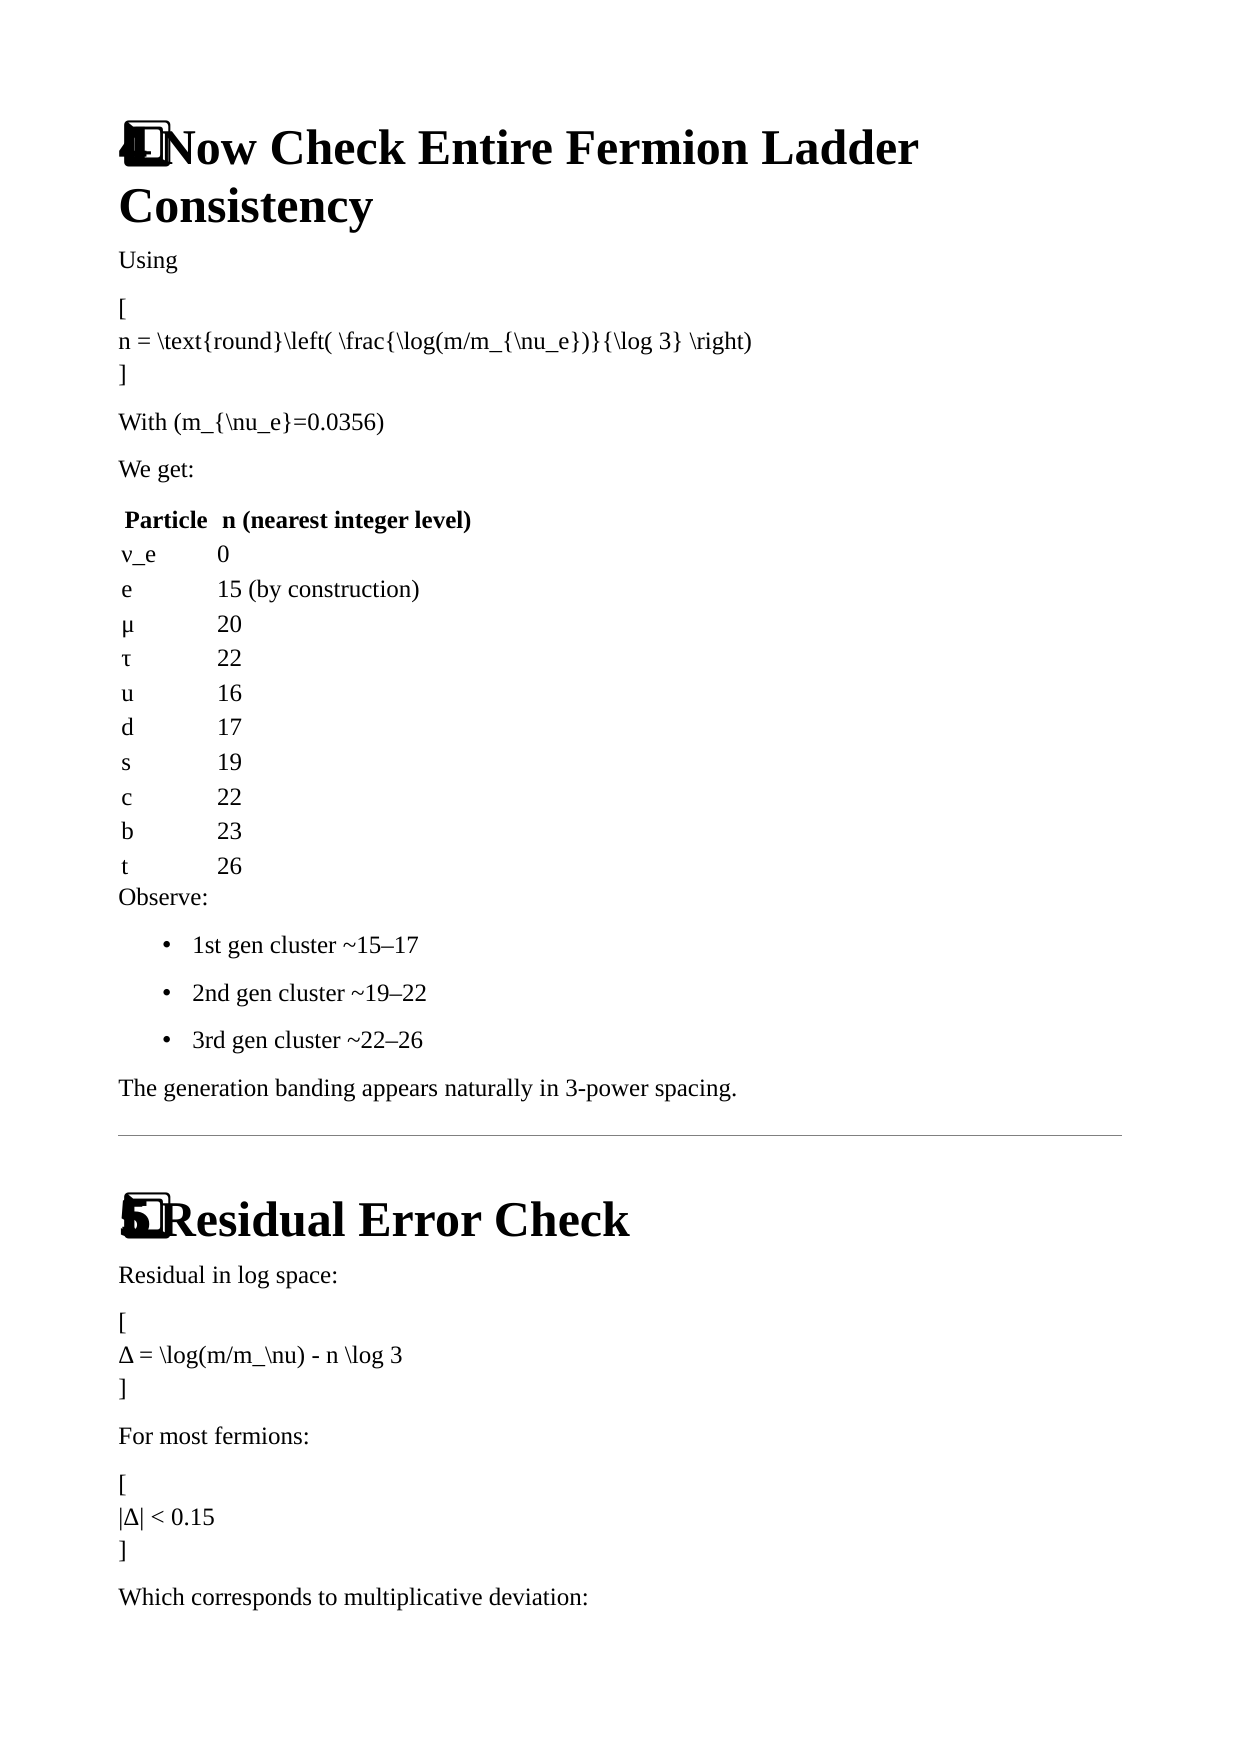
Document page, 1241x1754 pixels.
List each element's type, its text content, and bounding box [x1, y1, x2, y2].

table_cell 15 (by construction) [214, 571, 479, 606]
table_cell τ [118, 640, 214, 675]
list 2nd gen cluster ~19–22 [162, 978, 1122, 1006]
text Observe: [118, 882, 1122, 911]
list 1st gen cluster ~15–17 [162, 930, 1122, 959]
table_cell ν_e [118, 537, 214, 571]
text [ n = \text{round}\left( \frac{\log(m/m_{\nu_e})}{\log 3} \right) ] [118, 293, 1122, 388]
text Which corresponds to multiplicative deviation: [118, 1582, 1122, 1611]
table_cell 26 [214, 848, 479, 882]
table_cell 16 [214, 675, 479, 709]
table_cell e [118, 571, 214, 606]
table_cell 0 [214, 537, 479, 571]
table_cell d [118, 710, 214, 744]
list 3rd gen cluster ~22–26 [162, 1025, 1122, 1054]
subtitle 5️⃣ Residual Error Check [118, 1190, 1122, 1247]
text We get: [118, 454, 1122, 483]
table_cell 19 [214, 744, 479, 779]
text [ Δ = \log(m/m_\nu) - n \log 3 ] [118, 1307, 1122, 1402]
text [ |Δ| < 0.15 ] [118, 1469, 1122, 1563]
table_cell 22 [214, 640, 479, 675]
table_cell μ [118, 606, 214, 640]
text Using [118, 246, 1122, 274]
table_cell c [118, 779, 214, 813]
text With (m_{\nu_e}=0.0356) [118, 407, 1122, 436]
table_cell b [118, 813, 214, 848]
subtitle 4️⃣ Now Check Entire Fermion Ladder Consistency [118, 118, 1122, 233]
table_cell s [118, 744, 214, 779]
text The generation banding appears naturally in 3-power spacing. [118, 1073, 1122, 1102]
text Residual in log space: [118, 1260, 1122, 1288]
table_cell 23 [214, 813, 479, 848]
table_cell 22 [214, 779, 479, 813]
table_cell u [118, 675, 214, 709]
table_cell 20 [214, 606, 479, 640]
table_header Particle [118, 502, 214, 537]
table_cell 17 [214, 710, 479, 744]
table_header n (nearest integer level) [214, 502, 479, 537]
text For most fermions: [118, 1421, 1122, 1450]
table_cell t [118, 848, 214, 882]
